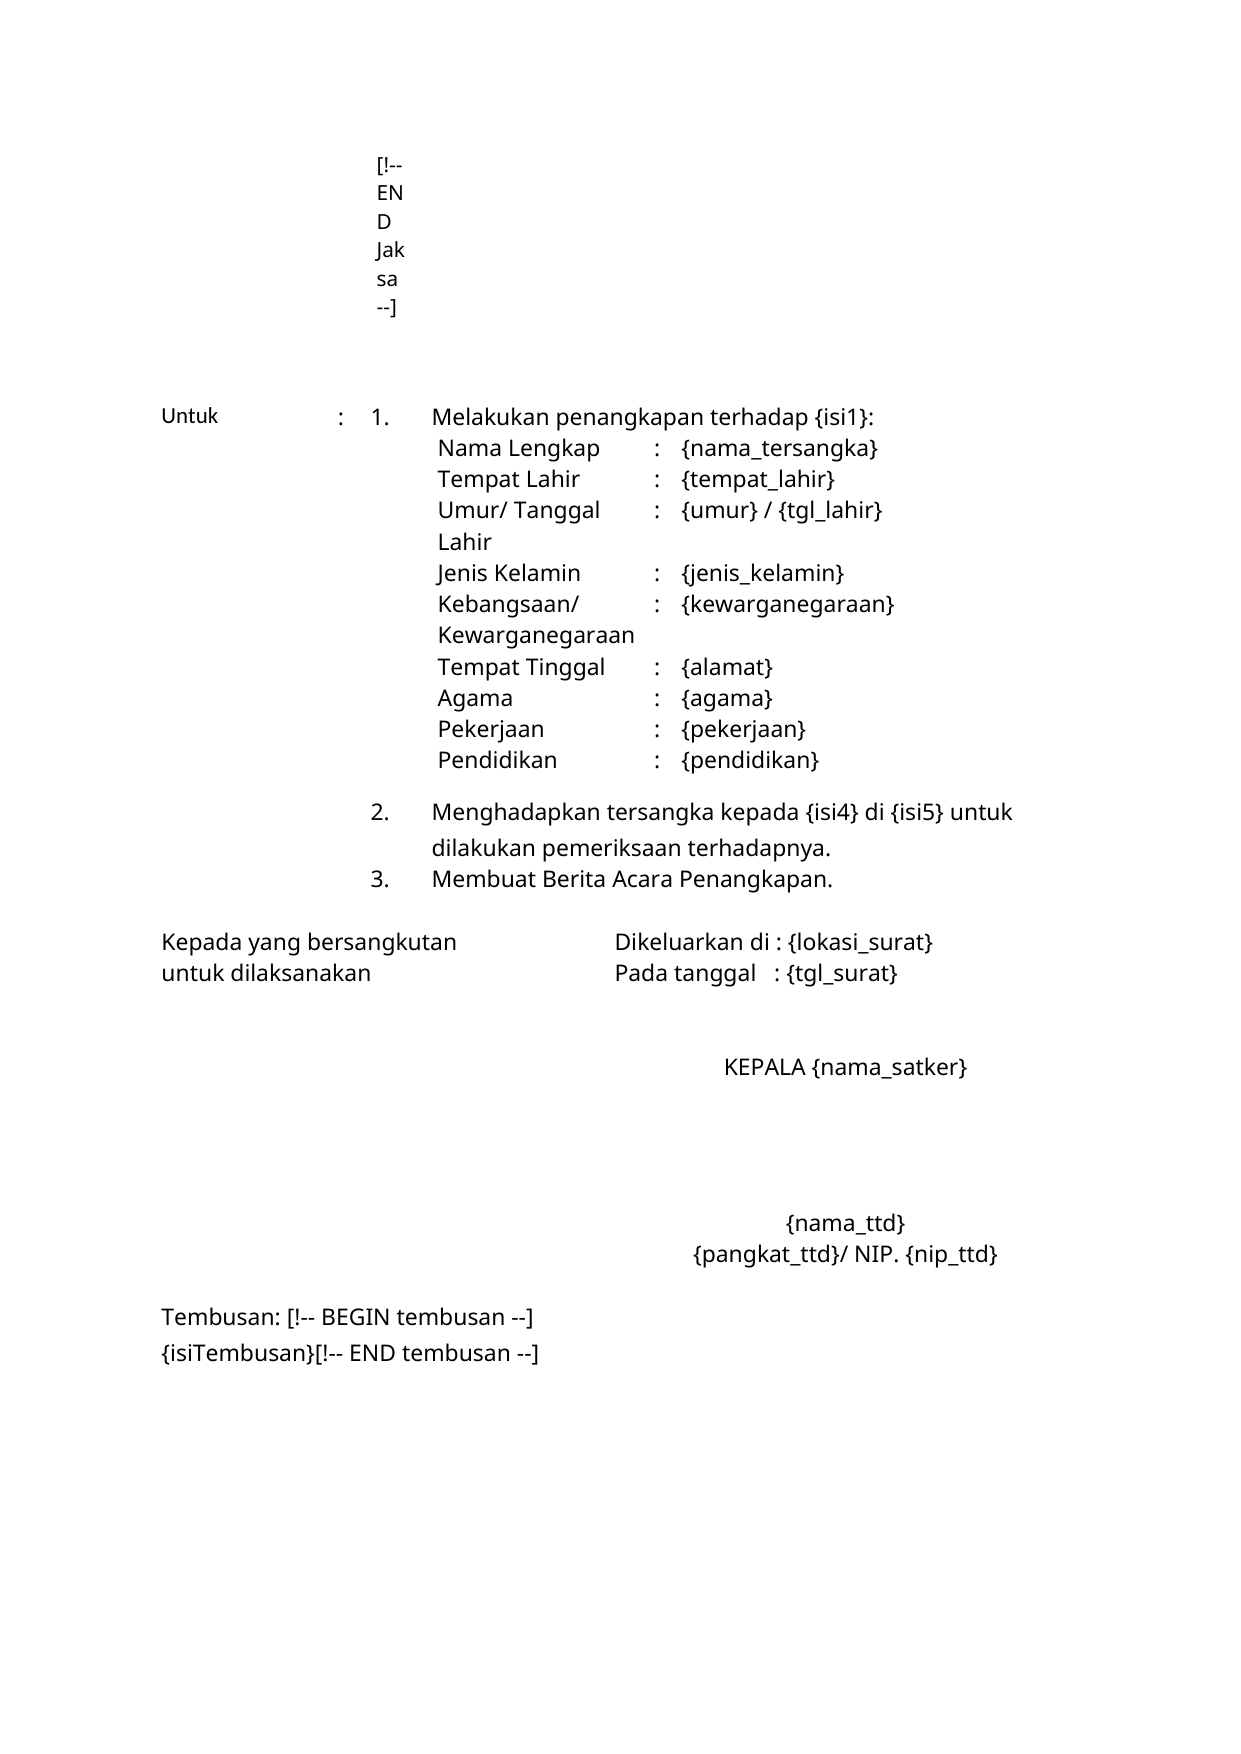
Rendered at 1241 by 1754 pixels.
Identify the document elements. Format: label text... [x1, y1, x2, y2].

table_cell [!-- END Jaksa --] [370, 150, 419, 321]
table_cell [603, 988, 1092, 1051]
table_header KEPALA {nama_satker} [603, 1051, 1087, 1082]
table_cell [603, 1082, 1087, 1207]
table_cell : [648, 557, 675, 588]
table_cell : [648, 588, 675, 651]
table_cell [150, 894, 1092, 926]
table_cell [150, 988, 603, 1051]
table_cell Pada tanggal : {tgl_surat} [603, 957, 1092, 988]
table_cell Agama [431, 682, 648, 713]
table_header Nama Lengkap [431, 432, 648, 463]
table_cell {alamat} [675, 651, 1081, 682]
table_cell : [648, 745, 675, 779]
table_cell Melakukan penangkapan terhadap {isi1}: [420, 401, 1092, 796]
table_cell Pekerjaan [431, 713, 648, 744]
table_cell {tempat_lahir} [675, 463, 1081, 494]
table_cell : [326, 401, 359, 894]
table_cell {kewarganegaraan} [675, 588, 1081, 651]
table_cell 1. [359, 401, 420, 796]
table_cell {pangkat_ttd}/ NIP. {nip_ttd} [603, 1238, 1087, 1269]
table_cell : [648, 682, 675, 713]
table_cell Kepada yang bersangkutan [150, 926, 603, 957]
table_cell Jenis Kelamin [431, 557, 648, 588]
table_cell Dikeluarkan di : {lokasi_surat} [603, 926, 1092, 957]
table_cell : [648, 463, 675, 494]
table_cell Tempat Tinggal [431, 651, 648, 682]
table_cell : [648, 651, 675, 682]
table_cell Untuk [150, 401, 326, 894]
table_cell [647, 150, 673, 321]
table_cell {umur} / {tgl_lahir} [675, 495, 1081, 557]
table_cell Kebangsaan/ Kewarganegaraan [431, 588, 648, 651]
table_cell Menghadapkan tersangka kepada {isi4} di {isi5} untuk dilakukan pemeriksaan terhadapnya. [420, 796, 1092, 863]
table_cell {pekerjaan} [675, 713, 1081, 744]
table_cell [326, 150, 359, 352]
table_cell {jenis_kelamin} [675, 557, 1081, 588]
table_cell {nama_ttd} [603, 1207, 1087, 1238]
table_cell [326, 352, 359, 401]
table_cell {agama} [675, 682, 1081, 713]
table_cell untuk dilaksanakan [150, 957, 603, 988]
table_cell : [648, 713, 675, 744]
table_header : [648, 432, 675, 463]
table_cell [150, 352, 326, 401]
table_cell Umur/ Tanggal Lahir [431, 495, 648, 557]
table_cell Tempat Lahir [431, 463, 648, 494]
table_cell [419, 150, 647, 321]
table_cell [150, 150, 326, 352]
table_cell 3. [359, 863, 420, 894]
table_cell Pendidikan [431, 745, 648, 779]
table_cell 2. [359, 796, 420, 863]
table_cell : [648, 495, 675, 557]
table_cell [359, 150, 1092, 352]
table_cell {pendidikan} [675, 745, 1081, 779]
table_cell [359, 352, 1092, 401]
table_cell Tembusan: [!-- BEGIN tembusan --] {isiTembusan}[!-- END tembusan --] [150, 1301, 1092, 1368]
table_header {nama_tersangka} [675, 432, 1081, 463]
table_cell [150, 1051, 1092, 1301]
table_cell [674, 150, 1081, 321]
table_cell Membuat Berita Acara Penangkapan. [420, 863, 1092, 894]
